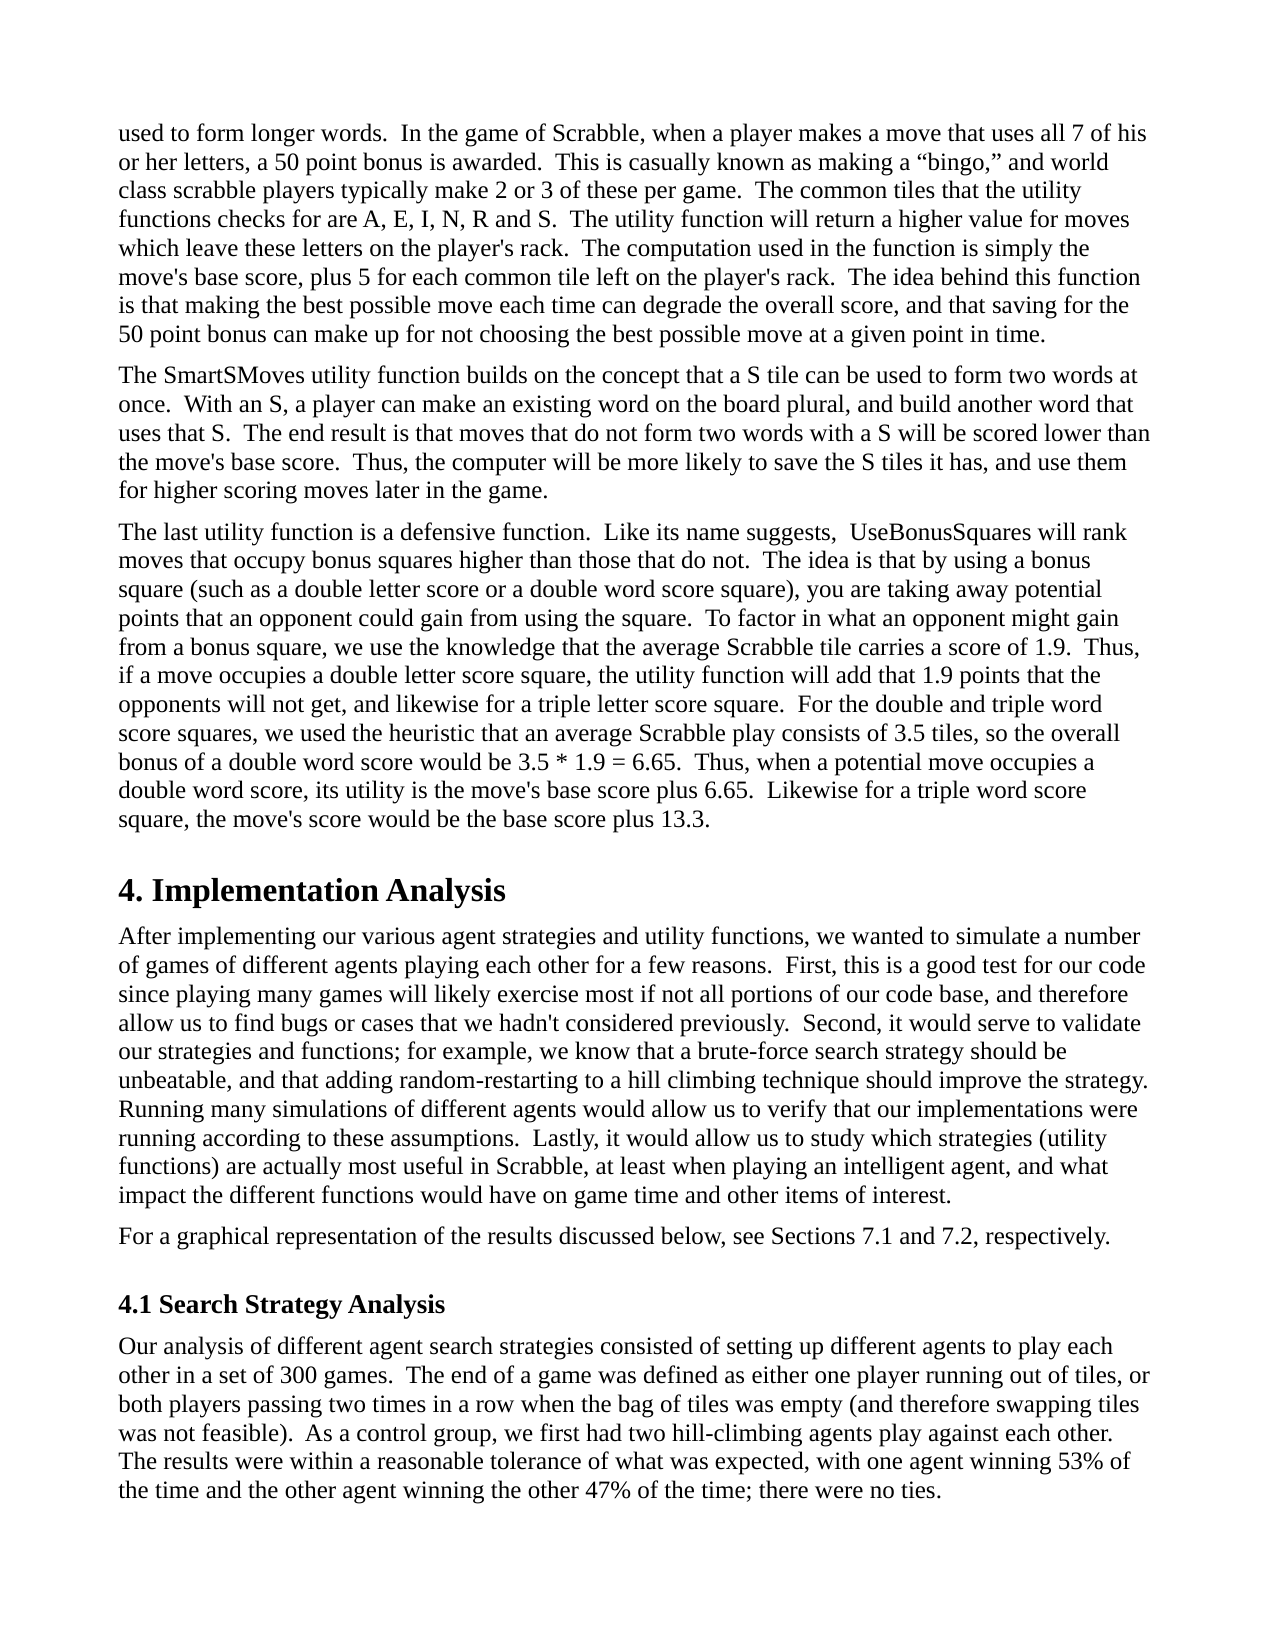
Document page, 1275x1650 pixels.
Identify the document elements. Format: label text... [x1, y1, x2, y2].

text Our analysis of different agent search strategies consisted of setting up different agents to play each other in a set of 300 games. The end of a game was defined as either one player running out of tiles, or both players passing two times in a row when the bag of tiles was empty (and therefore swapping tiles was not feasible). As a control group, we first had two hill-climbing agents play against each other. The results were within a reasonable tolerance of what was expected, with one agent winning 53% of the time and the other agent winning the other 47% of the time; there were no ties. [118, 1331, 1157, 1504]
text The last utility function is a defensive function. Like its name suggests, UseBonusSquares will rank moves that occupy bonus squares higher than those that do not. The idea is that by using a bonus square (such as a double letter score or a double word score square), you are taking away potential points that an opponent could gain from using the square. To factor in what an opponent might gain from a bonus square, we use the knowledge that the average Scrabble tile carries a score of 1.9. Thus, if a move occupies a double letter score square, the utility function will add that 1.9 points that the opponents will not get, and likewise for a triple letter score square. For the double and triple word score squares, we used the heuristic that an average Scrabble play consists of 3.5 tiles, so the overall bonus of a double word score would be 3.5 * 1.9 = 6.65. Thus, when a potential move occupies a double word score, its utility is the move's base score plus 6.65. Likewise for a triple word score square, the move's score would be the base score plus 13.3. [118, 517, 1157, 833]
subtitle 4.1 Search Strategy Analysis [118, 1288, 1157, 1319]
text The SmartSMoves utility function builds on the concept that a S tile can be used to form two words at once. With an S, a player can make an existing word on the board plural, and build another word that uses that S. The end result is that moves that do not form two words with a S will be scored lower than the move's base score. Thus, the computer will be more likely to save the S tiles it has, and use them for higher scoring moves later in the game. [118, 361, 1157, 504]
text used to form longer words. In the game of Scrabble, when a player makes a move that uses all 7 of his or her letters, a 50 point bonus is awarded. This is casually known as making a “bingo,” and world class scrabble players typically make 2 or 3 of these per game. The common tiles that the utility functions checks for are A, E, I, N, R and S. The utility function will return a higher value for moves which leave these letters on the player's rack. The computation used in the function is simply the move's base score, plus 5 for each common tile left on the player's rack. The idea behind this function is that making the best possible move each time can degrade the overall score, and that saving for the 50 point bonus can make up for not choosing the best possible move at a given point in time. [118, 118, 1157, 348]
text After implementing our various agent strategies and utility functions, we wanted to simulate a number of games of different agents playing each other for a few reasons. First, this is a good test for our code since playing many games will likely exercise most if not all portions of our code base, and therefore allow us to find bugs or cases that we hadn't considered previously. Second, it would serve to validate our strategies and functions; for example, we know that a brute-force search strategy should be unbeatable, and that adding random-restarting to a hill climbing technique should improve the strategy. Running many simulations of different agents would allow us to verify that our implementations were running according to these assumptions. Lastly, it would allow us to study which strategies (utility functions) are actually most useful in Scrabble, at least when playing an intelligent agent, and what impact the different functions would have on game time and other items of interest. [118, 921, 1157, 1209]
subtitle 4. Implementation Analysis [118, 871, 1157, 909]
text For a graphical representation of the results discussed below, see Sections 7.1 and 7.2, respectively. [118, 1221, 1157, 1250]
